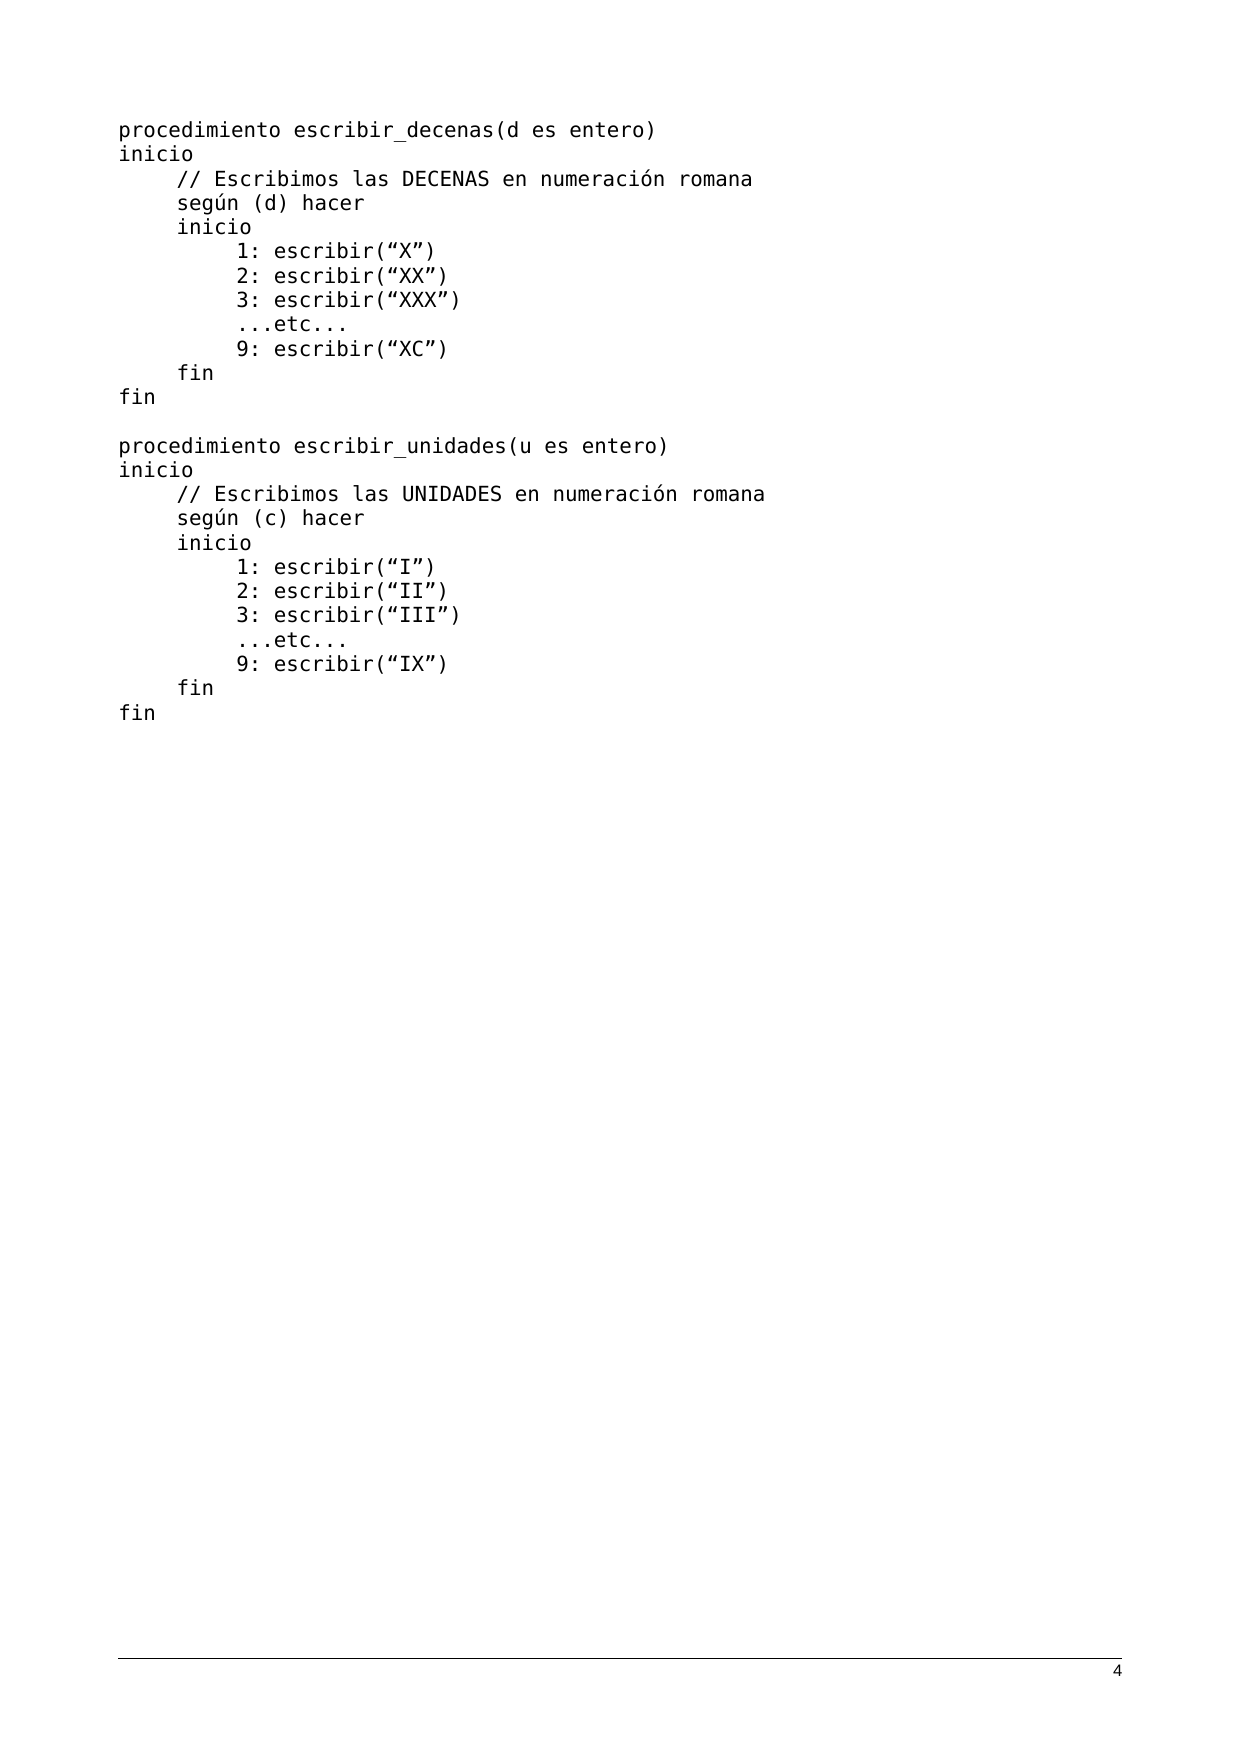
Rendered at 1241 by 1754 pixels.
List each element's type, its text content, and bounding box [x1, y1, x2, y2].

text 1: escribir(“I”) [118, 555, 1122, 579]
text según (d) hacer [118, 191, 1122, 215]
text 1: escribir(“X”) [118, 239, 1122, 264]
text según (c) hacer [118, 506, 1122, 531]
text fin [118, 361, 1122, 385]
text procedimiento escribir_decenas(d es entero) [118, 118, 1122, 142]
text inicio [118, 458, 1122, 482]
text 3: escribir(“III”) [118, 603, 1122, 628]
text // Escribimos las UNIDADES en numeración romana [118, 482, 1122, 506]
text // Escribimos las DECENAS en numeración romana [118, 167, 1122, 191]
text 9: escribir(“IX”) [118, 652, 1122, 676]
text fin [118, 385, 1122, 409]
text 9: escribir(“XC”) [118, 337, 1122, 361]
text inicio [118, 531, 1122, 555]
text inicio [118, 142, 1122, 167]
text fin [118, 676, 1122, 701]
text fin [118, 701, 1122, 725]
text ...etc... [118, 312, 1122, 337]
text ...etc... [118, 628, 1122, 652]
text 3: escribir(“XXX”) [118, 288, 1122, 312]
text inicio [118, 215, 1122, 239]
text 2: escribir(“XX”) [118, 264, 1122, 288]
text 2: escribir(“II”) [118, 579, 1122, 603]
text procedimiento escribir_unidades(u es entero) [118, 434, 1122, 458]
